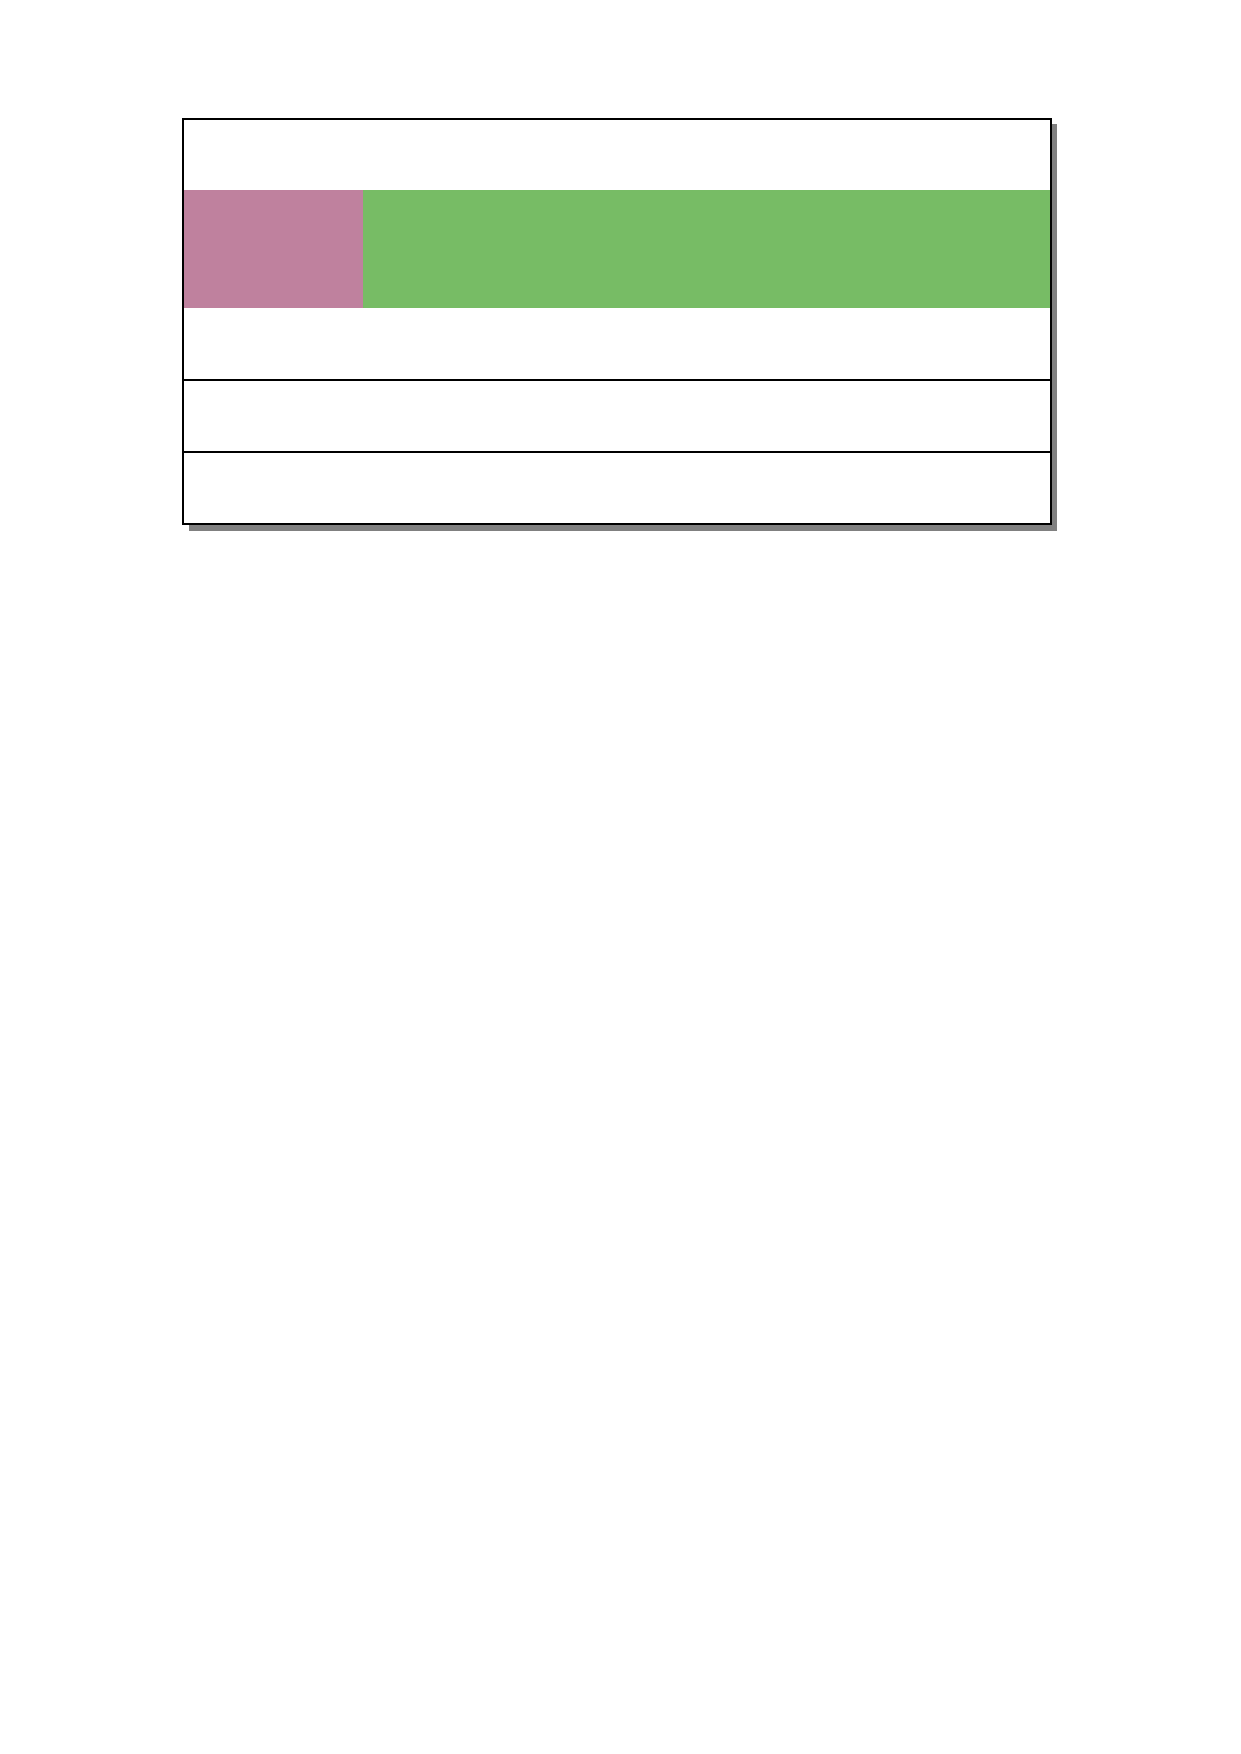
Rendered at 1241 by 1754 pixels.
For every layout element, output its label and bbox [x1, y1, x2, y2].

table_header [363, 120, 1050, 190]
table_cell [363, 309, 1050, 378]
table_cell [363, 453, 1050, 523]
table_cell [184, 381, 363, 451]
table_cell [184, 309, 363, 378]
table_cell [363, 381, 1050, 451]
table_header [184, 120, 363, 190]
table_cell [184, 190, 363, 308]
table_cell [363, 190, 1050, 308]
table_cell [184, 453, 363, 523]
